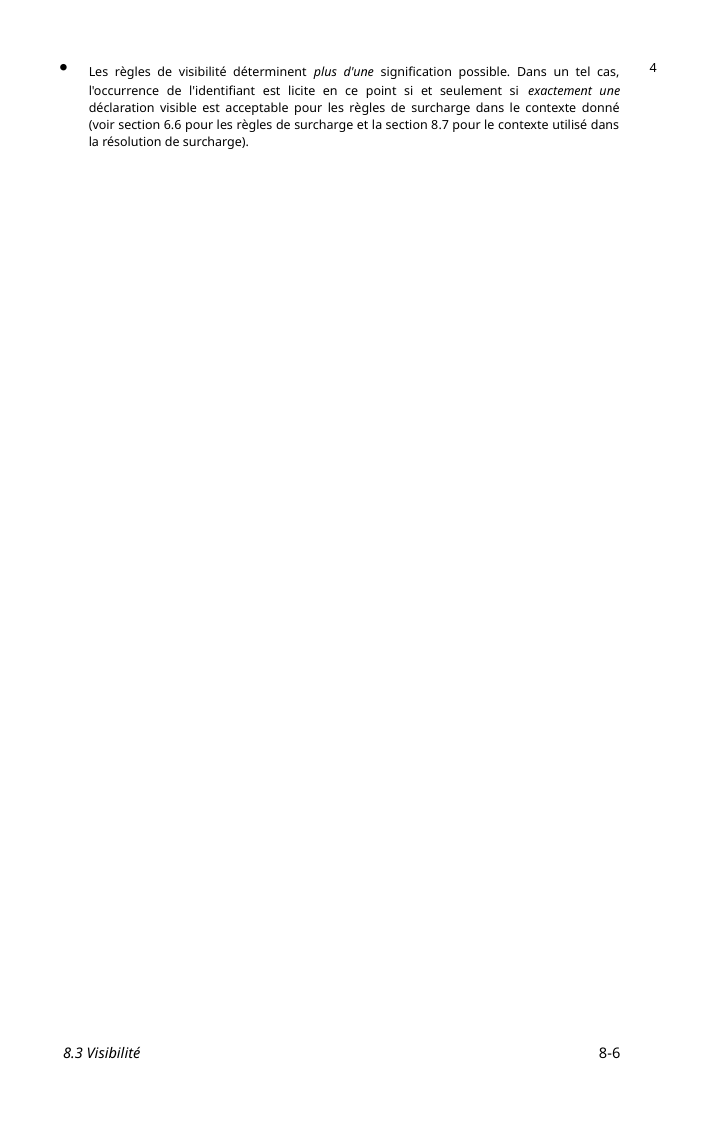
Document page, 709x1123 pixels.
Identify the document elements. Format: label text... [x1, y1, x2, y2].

list Les règles de visibilité déterminent plus d'une signification possible. Dans un tel cas, l'occurrence de l'identifiant est licite en ce point si et seulement si exactement une déclaration visible est acceptable pour les règles de surcharge dans le contexte donné (voir section 6.6 pour les règles de surcharge et la section 8.7 pour le contexte utilisé dans la résolution de surcharge). [59, 59, 620, 150]
